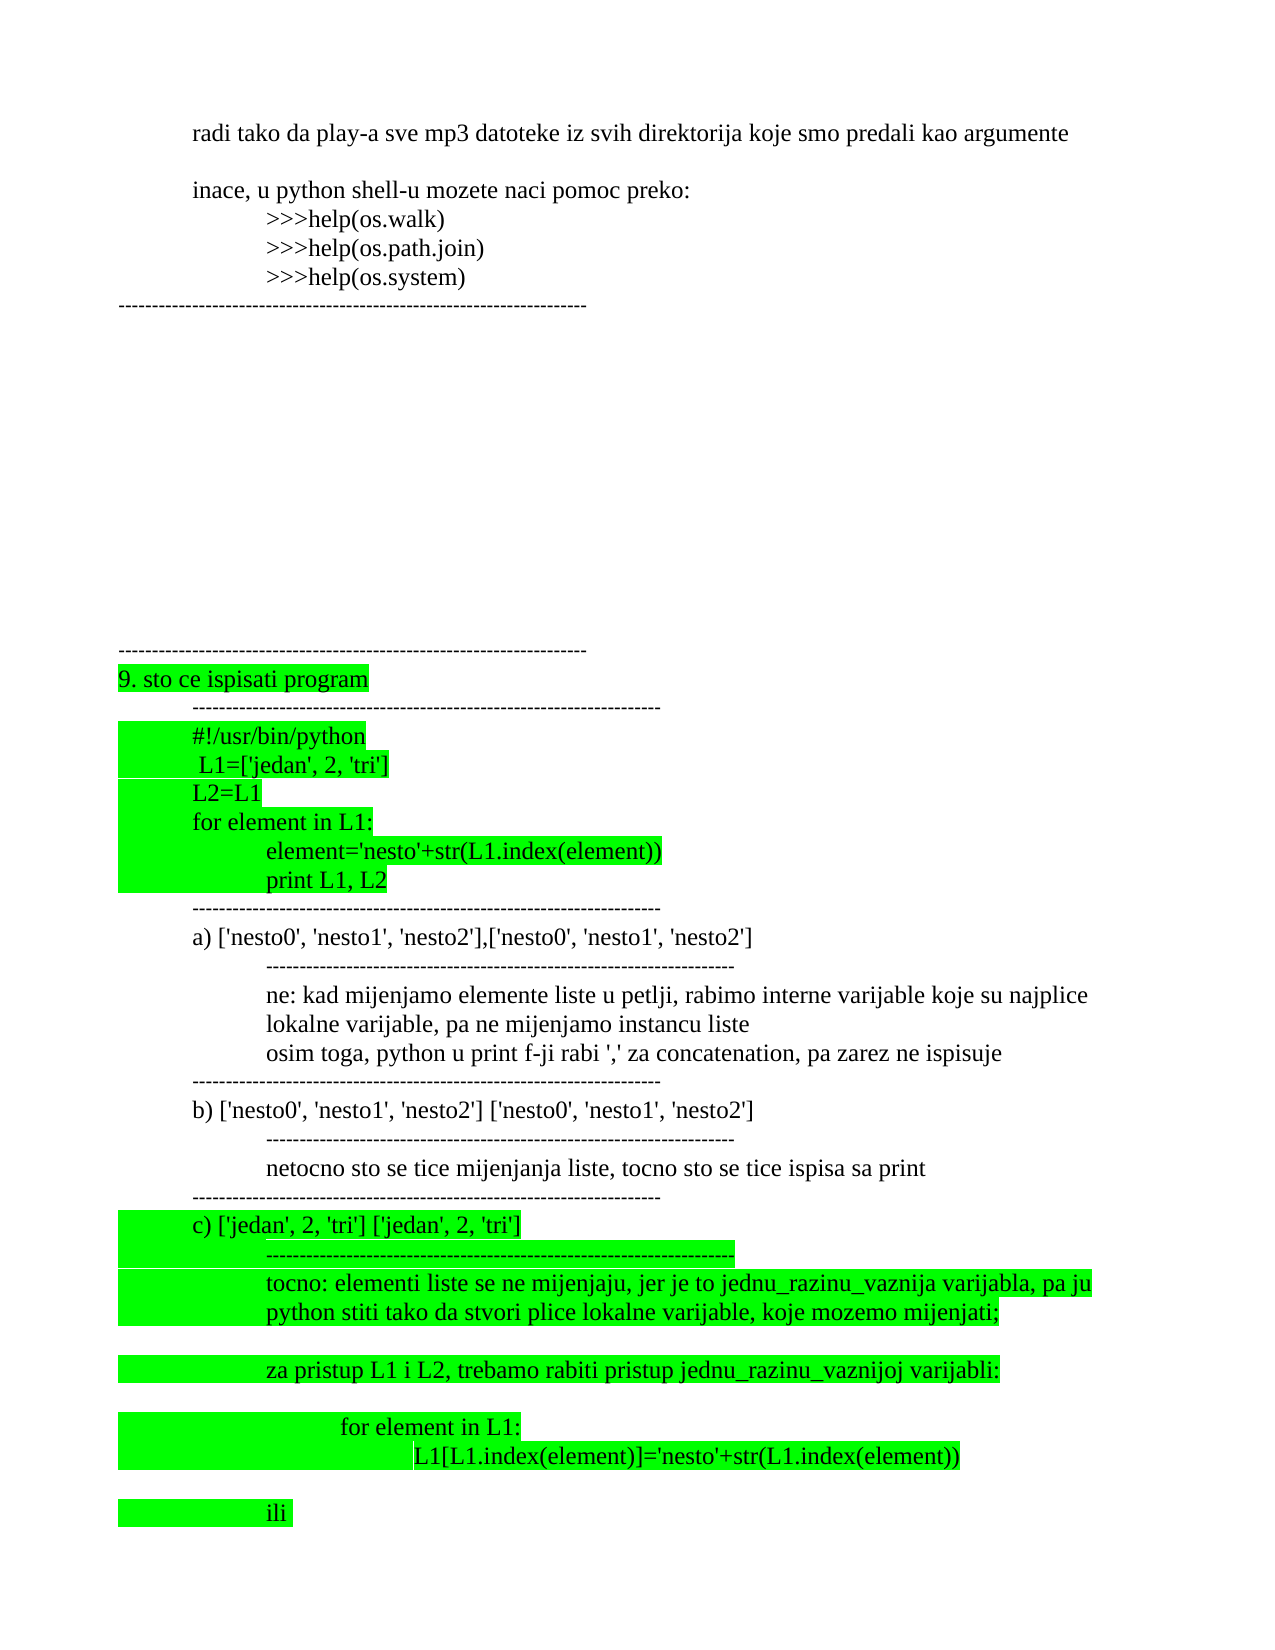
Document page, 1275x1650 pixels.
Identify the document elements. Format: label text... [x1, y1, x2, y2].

text ---------------------------------------------------------------------- [118, 1123, 1157, 1153]
text L1=['jedan', 2, 'tri'] [118, 750, 1157, 778]
text c) ['jedan', 2, 'tri'] ['jedan', 2, 'tri'] [118, 1210, 1157, 1239]
text L1[L1.index(element)]='nesto'+str(L1.index(element)) [118, 1441, 1157, 1470]
text inace, u python shell-u mozete naci pomoc preko: [118, 176, 1157, 204]
text >>>help(os.path.join) [118, 233, 1157, 262]
text ---------------------------------------------------------------------- [118, 291, 1157, 319]
text b) ['nesto0', 'nesto1', 'nesto2'] ['nesto0', 'nesto1', 'nesto2'] [118, 1095, 1157, 1123]
text ---------------------------------------------------------------------- [118, 692, 1157, 721]
text ---------------------------------------------------------------------- [118, 893, 1157, 922]
text ---------------------------------------------------------------------- [118, 1066, 1157, 1095]
text tocno: elementi liste se ne mijenjaju, jer je to jednu_razinu_vaznija varijabla, pa ju [118, 1268, 1157, 1297]
text ne: kad mijenjamo elemente liste u petlji, rabimo interne varijable koje su najplice [118, 980, 1157, 1009]
text element='nesto'+str(L1.index(element)) [118, 836, 1157, 865]
text L2=L1 [118, 778, 1157, 807]
text for element in L1: [118, 1412, 1157, 1441]
text za pristup L1 i L2, trebamo rabiti pristup jednu_razinu_vaznijoj varijabli: [118, 1355, 1157, 1383]
text ---------------------------------------------------------------------- [118, 951, 1157, 980]
text for element in L1: [118, 807, 1157, 836]
text #!/usr/bin/python [118, 721, 1157, 750]
text ---------------------------------------------------------------------- [118, 1182, 1157, 1210]
text print L1, L2 [118, 865, 1157, 893]
text >>>help(os.walk) [118, 204, 1157, 233]
text ---------------------------------------------------------------------- [118, 1239, 1157, 1268]
text ili [118, 1498, 1157, 1527]
text netocno sto se tice mijenjanja liste, tocno sto se tice ispisa sa print [118, 1153, 1157, 1182]
text a) ['nesto0', 'nesto1', 'nesto2'],['nesto0', 'nesto1', 'nesto2'] [118, 922, 1157, 951]
text ---------------------------------------------------------------------- [118, 635, 1157, 664]
text radi tako da play-a sve mp3 datoteke iz svih direktorija koje smo predali kao argumente [118, 118, 1157, 147]
text python stiti tako da stvori plice lokalne varijable, koje mozemo mijenjati; [118, 1297, 1157, 1326]
text >>>help(os.system) [118, 262, 1157, 291]
text osim toga, python u print f-ji rabi ',' za concatenation, pa zarez ne ispisuje [118, 1038, 1157, 1066]
text lokalne varijable, pa ne mijenjamo instancu liste [118, 1009, 1157, 1038]
text 9. sto ce ispisati program [118, 664, 1157, 692]
